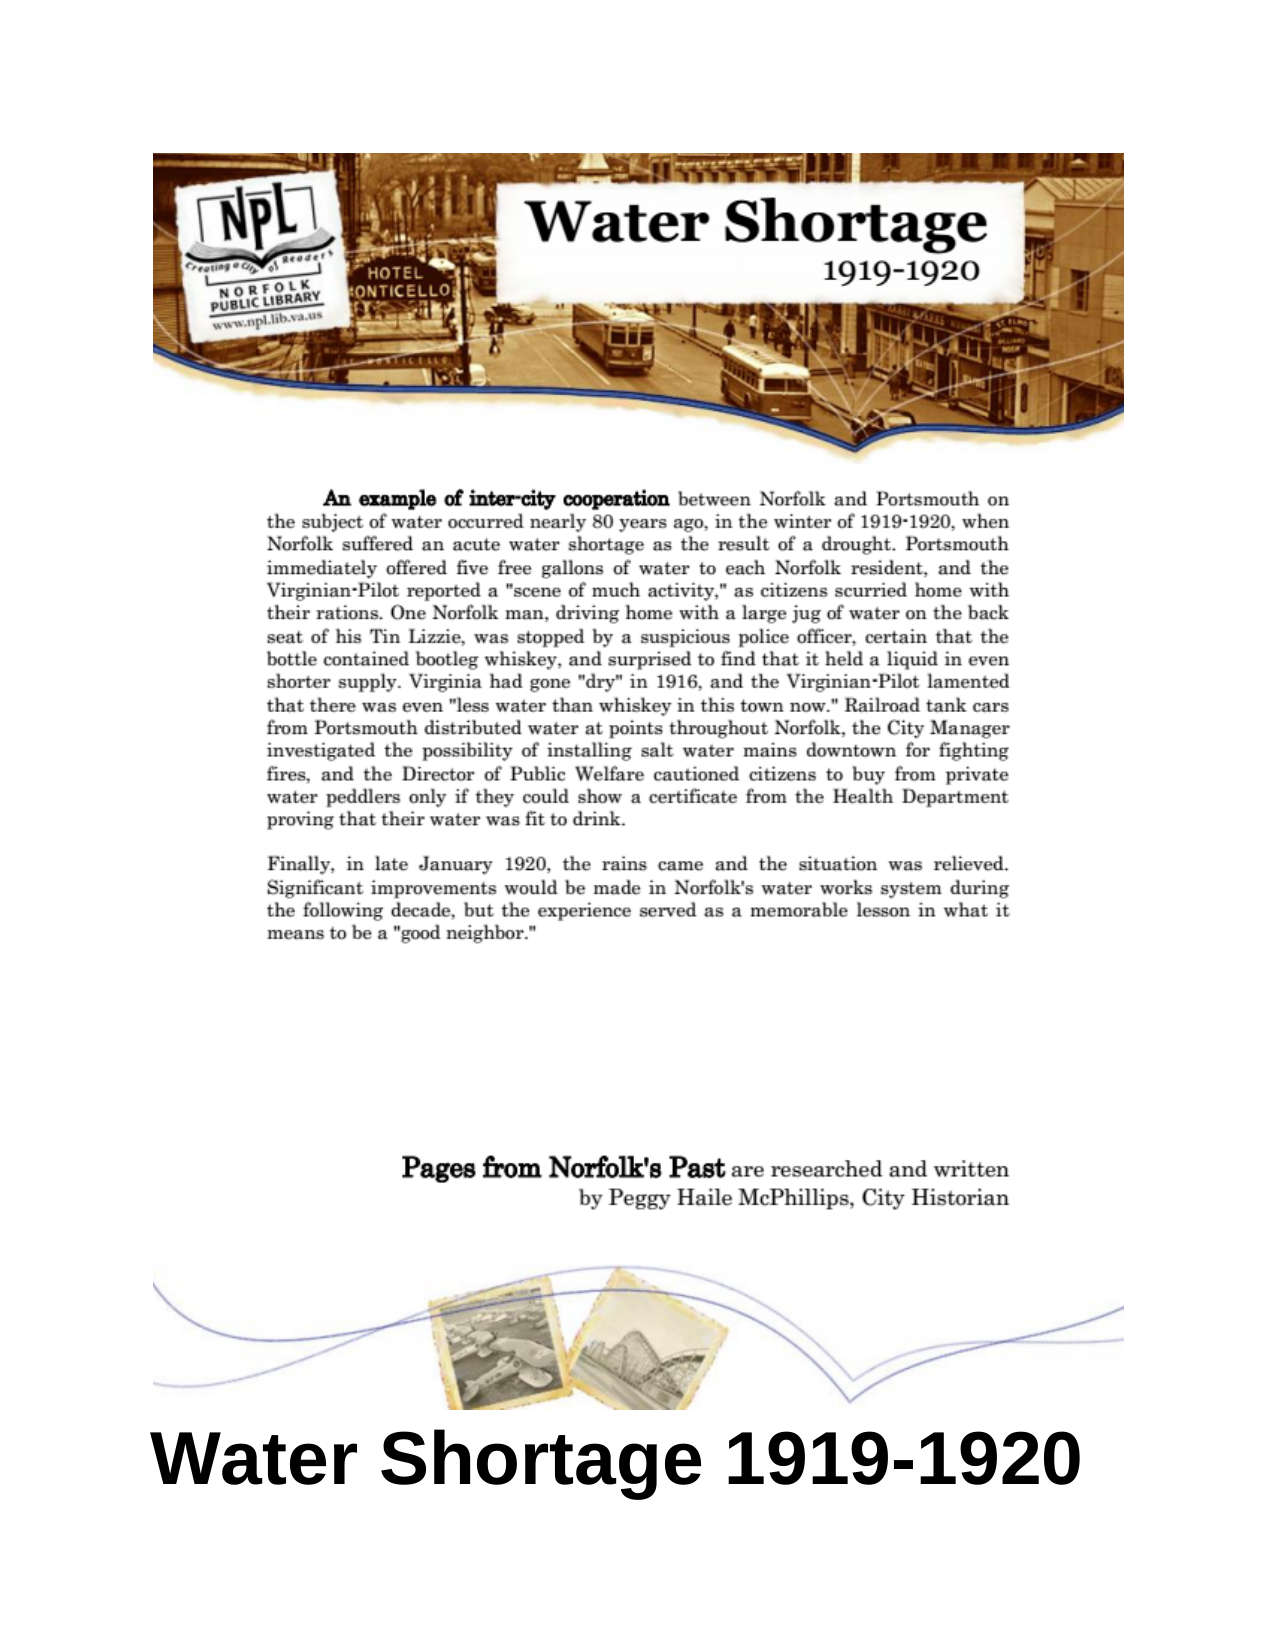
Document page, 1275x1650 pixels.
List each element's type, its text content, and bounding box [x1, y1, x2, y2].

text Water Shortage 1919-1920 [150, 1416, 1125, 1500]
picture [153, 153, 1124, 1410]
